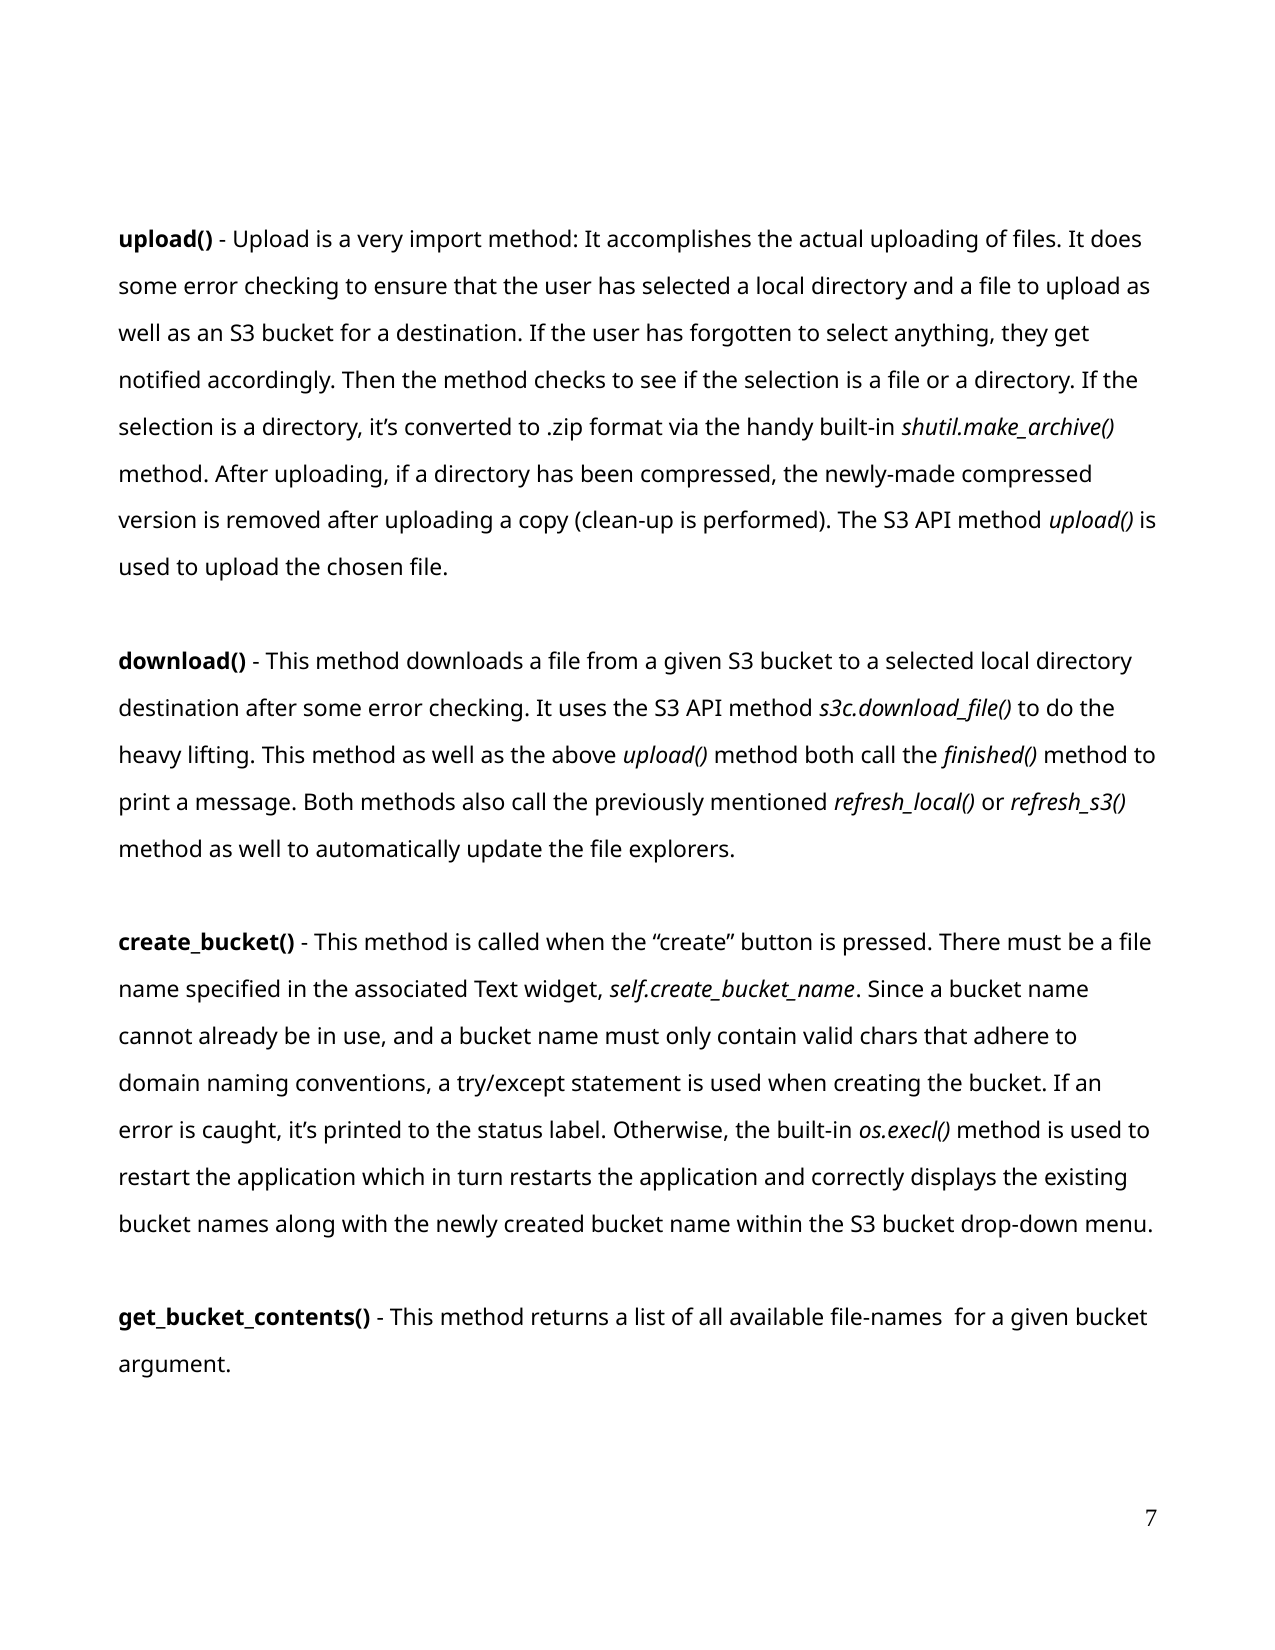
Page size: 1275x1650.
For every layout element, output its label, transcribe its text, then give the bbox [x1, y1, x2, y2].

text download() - This method downloads a file from a given S3 bucket to a selected local directory destination after some error checking. It uses the S3 API method s3c.download_file() to do the heavy lifting. This method as well as the above upload() method both call the finished() method to print a message. Both methods also call the previously mentioned refresh_local() or refresh_s3() method as well to automatically update the file explorers. [118, 645, 1157, 864]
text get_bucket_contents() - This method returns a list of all available file-names for a given bucket argument. [118, 1301, 1157, 1379]
text upload() - Upload is a very import method: It accomplishes the actual uploading of files. It does some error checking to ensure that the user has selected a local directory and a file to upload as well as an S3 bucket for a destination. If the user has forgotten to select anything, they get notified accordingly. Then the method checks to see if the selection is a file or a directory. If the selection is a directory, it’s converted to .zip format via the handy built-in shutil.make_archive() method. After uploading, if a directory has been compressed, the newly-made compressed version is removed after uploading a copy (clean-up is performed). The S3 API method upload() is used to upload the chosen file. [118, 223, 1157, 583]
text create_bucket() - This method is called when the “create” button is pressed. There must be a file name specified in the associated Text widget, self.create_bucket_name. Since a bucket name cannot already be in use, and a bucket name must only contain valid chars that adhere to domain naming conventions, a try/except statement is used when creating the bucket. If an error is caught, it’s printed to the status label. Otherwise, the built-in os.execl() method is used to restart the application which in turn restarts the application and correctly displays the existing bucket names along with the newly created bucket name within the S3 bucket drop-down menu. [118, 926, 1157, 1239]
